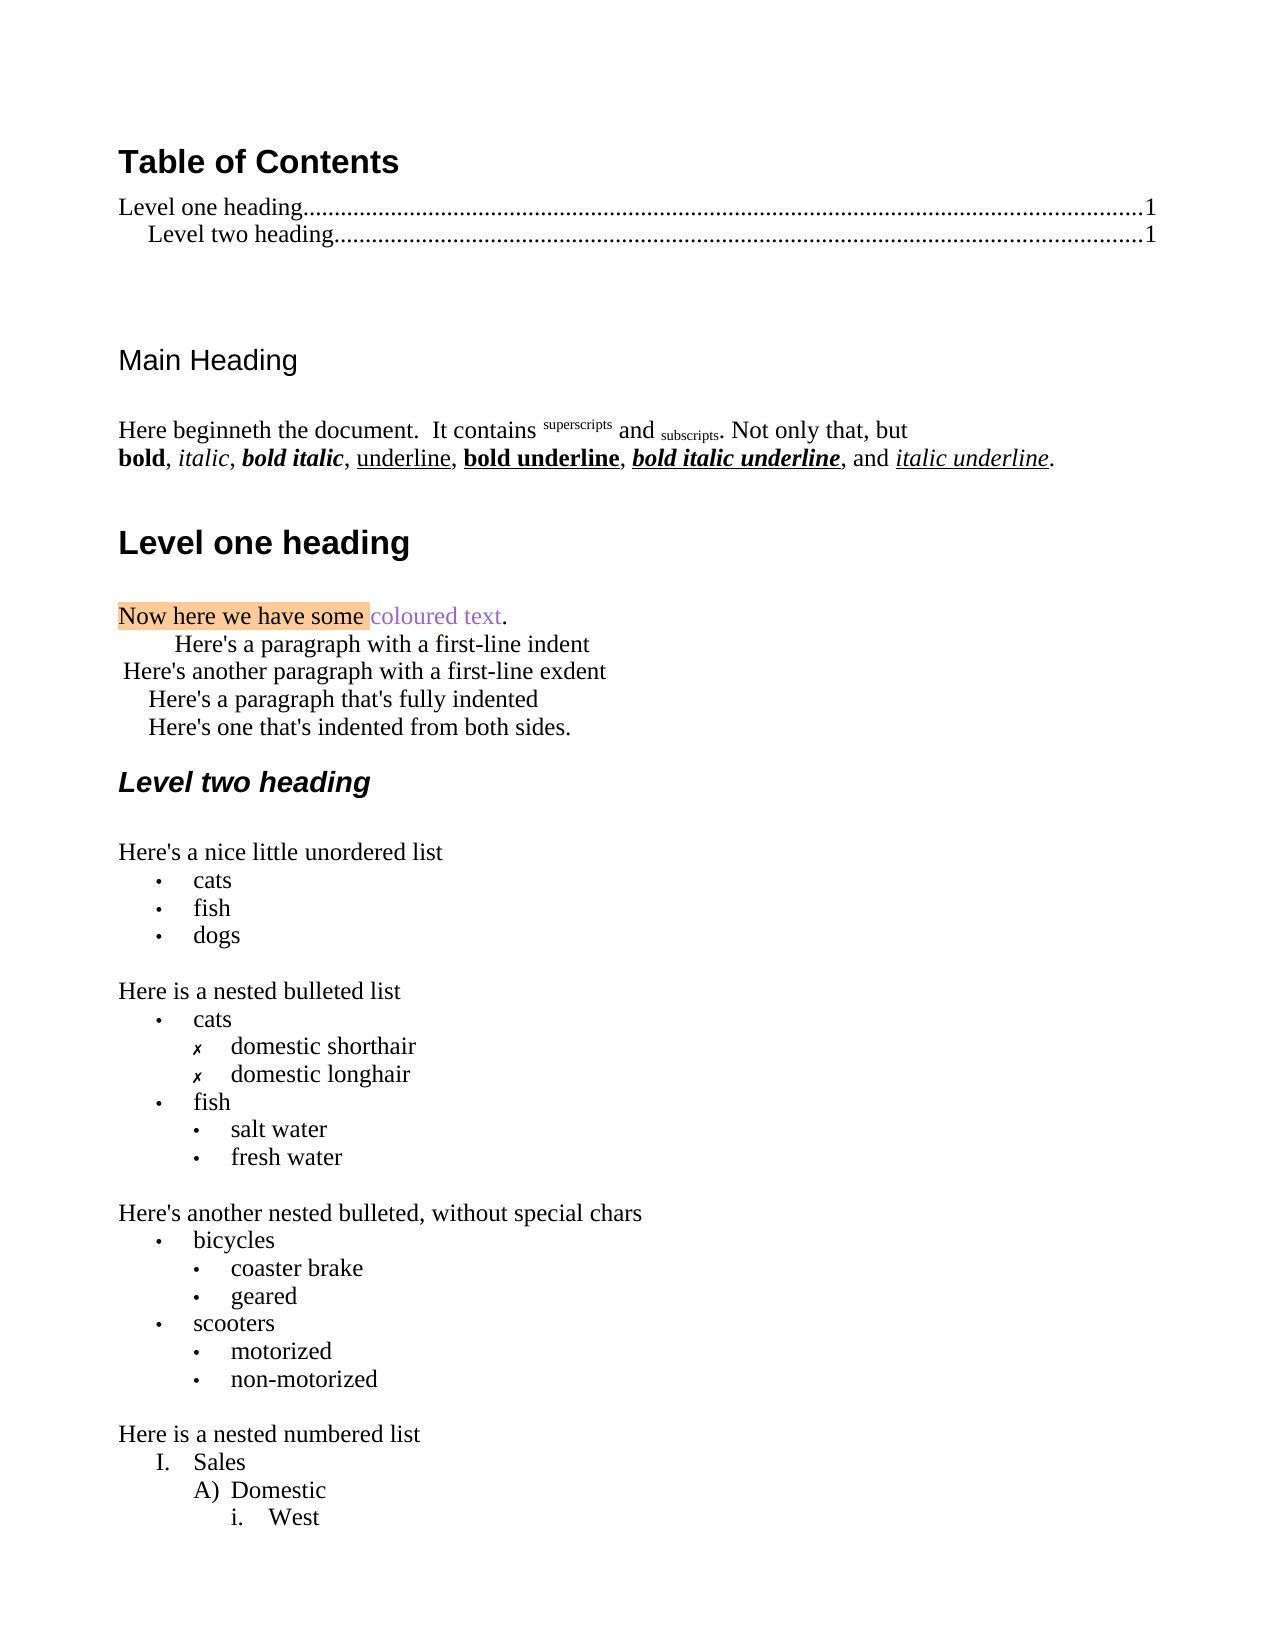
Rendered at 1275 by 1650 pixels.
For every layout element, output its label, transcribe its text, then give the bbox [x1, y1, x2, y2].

list domestic longhair [193, 1060, 1157, 1088]
subtitle Level two heading [118, 766, 1157, 798]
list Sales [156, 1448, 1157, 1476]
list fresh water [193, 1143, 1157, 1171]
text Now here we have some coloured text. [118, 602, 1157, 630]
list motorized [193, 1337, 1157, 1365]
text Here's a paragraph with a first-line indent [148, 630, 1157, 657]
list salt water [193, 1116, 1157, 1143]
list cats [156, 1005, 1157, 1032]
list bicycles [156, 1226, 1157, 1254]
list scooters [156, 1309, 1157, 1337]
text Level one heading 1 [118, 193, 1157, 221]
text Here's another paragraph with a first-line exdent [123, 657, 1157, 685]
text Here is a nested numbered list [118, 1420, 1157, 1448]
list non-motorized [193, 1365, 1157, 1393]
text Here is a nested bulleted list [118, 977, 1157, 1005]
list geared [193, 1282, 1157, 1309]
list fish [156, 1088, 1157, 1116]
text Level two heading 1 [148, 221, 1157, 248]
text bold, italic, bold italic, underline, bold underline, bold italic underline, and italic underline. [118, 444, 1157, 472]
text Here's a nice little unordered list [118, 838, 1157, 866]
text Here's another nested bulleted, without special chars [118, 1199, 1157, 1226]
list Domestic [193, 1476, 1157, 1503]
subtitle Table of Contents [118, 143, 1157, 180]
list domestic shorthair [193, 1032, 1157, 1060]
list fish [156, 894, 1157, 922]
text Here's one that's indented from both sides. [148, 713, 827, 741]
subtitle Level one heading [118, 524, 1157, 562]
subtitle Main Heading [118, 343, 1157, 376]
list coaster brake [193, 1254, 1157, 1282]
text Here beginneth the document. It contains superscripts and subscripts. Not only that, but [118, 416, 1157, 444]
list West [231, 1503, 1157, 1531]
list cats [156, 866, 1157, 894]
list dogs [156, 922, 1157, 949]
text Here's a paragraph that's fully indented [148, 685, 1157, 713]
